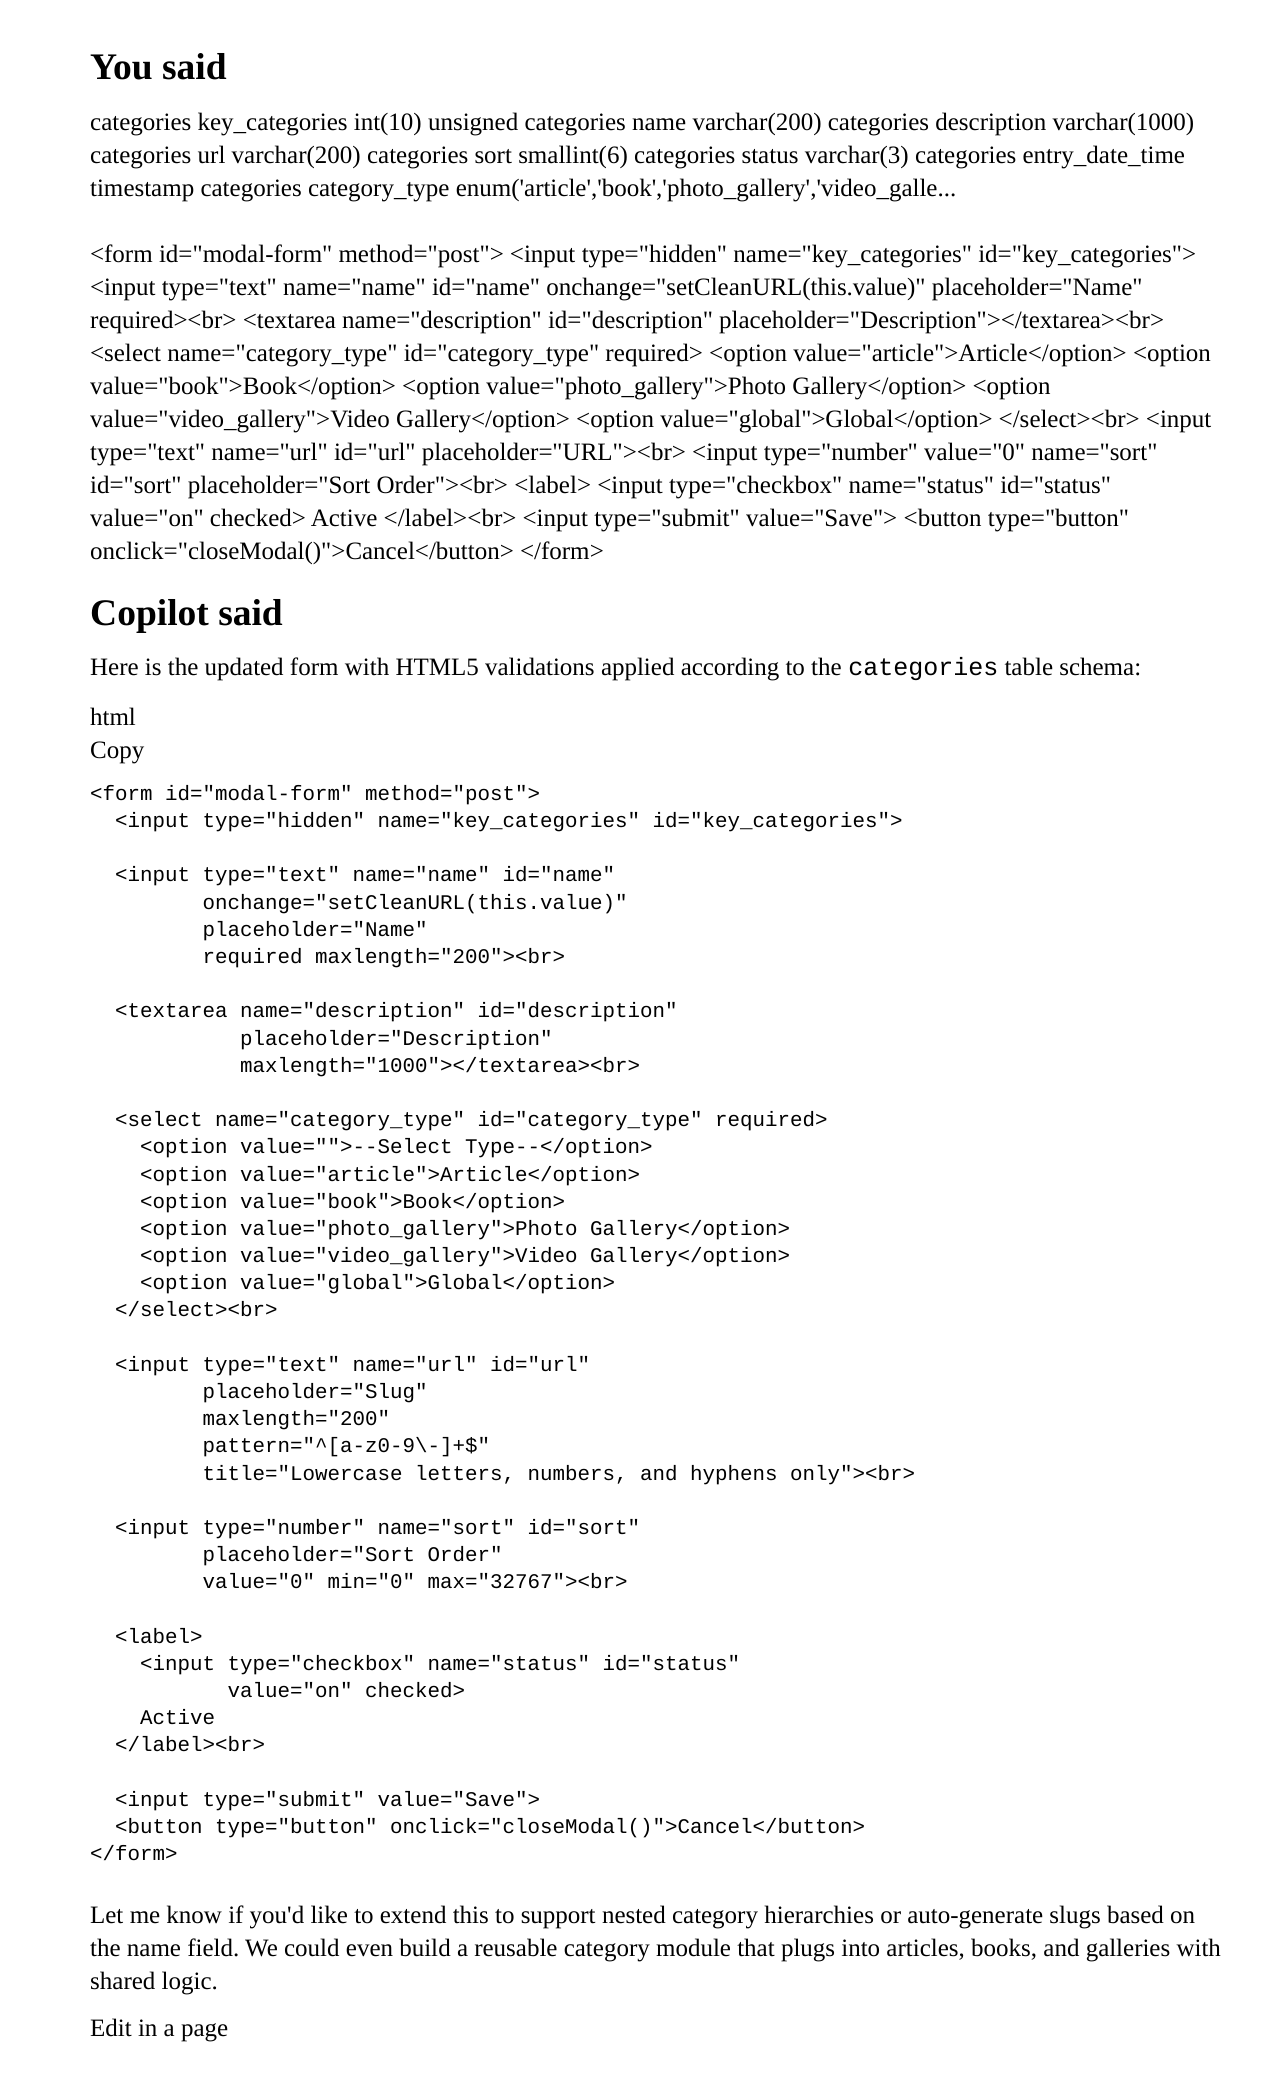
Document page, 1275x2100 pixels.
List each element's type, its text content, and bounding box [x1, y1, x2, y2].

text </select><br> [90, 1299, 1230, 1323]
text Active [90, 1707, 1230, 1731]
text <input type="text" name="url" id="url" [90, 1354, 1230, 1377]
text title="Lowercase letters, numbers, and hyphens only"><br> [90, 1463, 1230, 1486]
subtitle Copilot said [90, 590, 1230, 633]
text <input type="text" name="name" id="name" [90, 864, 1230, 888]
text value="on" checked> [90, 1680, 1230, 1704]
text placeholder="Description" [90, 1028, 1230, 1051]
text maxlength="1000"></textarea><br> [90, 1055, 1230, 1078]
text <option value="book">Book</option> [90, 1191, 1230, 1214]
text placeholder="Slug" [90, 1381, 1230, 1405]
text <input type="checkbox" name="status" id="status" [90, 1653, 1230, 1677]
text <option value="photo_gallery">Photo Gallery</option> [90, 1218, 1230, 1242]
text Edit in a page [90, 2013, 1230, 2042]
text <input type="hidden" name="key_categories" id="key_categories"> [90, 810, 1230, 834]
text onchange="setCleanURL(this.value)" [90, 892, 1230, 915]
text <input type="submit" value="Save"> [90, 1789, 1230, 1812]
text <label> [90, 1626, 1230, 1649]
text <option value="video_gallery">Video Gallery</option> [90, 1245, 1230, 1269]
text Copy [90, 735, 1230, 764]
text required maxlength="200"><br> [90, 946, 1230, 970]
text <select name="category_type" id="category_type" required> [90, 1109, 1230, 1133]
text placeholder="Sort Order" [90, 1544, 1230, 1568]
text </label><br> [90, 1734, 1230, 1758]
text <option value="global">Global</option> [90, 1272, 1230, 1296]
text value="0" min="0" max="32767"><br> [90, 1571, 1230, 1595]
text html [90, 702, 1230, 731]
text <option value="article">Article</option> [90, 1163, 1230, 1187]
text Let me know if you'd like to extend this to support nested category hierarchies or auto-generate slugs based on the name field. We could even build a reusable category module that plugs into articles, books, and galleries with shared logic. [90, 1900, 1230, 1995]
subtitle You said [90, 45, 1230, 88]
text categories key_categories int(10) unsigned categories name varchar(200) categories description varchar(1000) categories url varchar(200) categories sort smallint(6) categories status varchar(3) categories entry_date_time timestamp categories category_type enum('article','book','photo_gallery','video_galle... [90, 107, 1230, 202]
text <form id="modal-form" method="post"> [90, 783, 1230, 807]
text <input type="number" name="sort" id="sort" [90, 1517, 1230, 1541]
text pattern="^[a-z0-9\-]+$" [90, 1435, 1230, 1459]
text <form id="modal-form" method="post"> <input type="hidden" name="key_categories" id="key_categories"> <input type="text" name="name" id="name" onchange="setCleanURL(this.value)" placeholder="Name" required><br> <textarea name="description" id="description" placeholder="Description"></textarea><br> <select name="category_type" id="category_type" required> <option value="article">Article</option> <option value="book">Book</option> <option value="photo_gallery">Photo Gallery</option> <option value="video_gallery">Video Gallery</option> <option value="global">Global</option> </select><br> <input type="text" name="url" id="url" placeholder="URL"><br> <input type="number" value="0" name="sort" id="sort" placeholder="Sort Order"><br> <label> <input type="checkbox" name="status" id="status" value="on" checked> Active </label><br> <input type="submit" value="Save"> <button type="button" onclick="closeModal()">Cancel</button> </form> [90, 239, 1230, 565]
text <option value="">--Select Type--</option> [90, 1136, 1230, 1160]
text </form> [90, 1843, 1230, 1867]
text <textarea name="description" id="description" [90, 1000, 1230, 1024]
text <button type="button" onclick="closeModal()">Cancel</button> [90, 1816, 1230, 1840]
text placeholder="Name" [90, 919, 1230, 942]
text maxlength="200" [90, 1408, 1230, 1432]
text Here is the updated form with HTML5 validations applied according to the categories table schema: [90, 652, 1230, 683]
